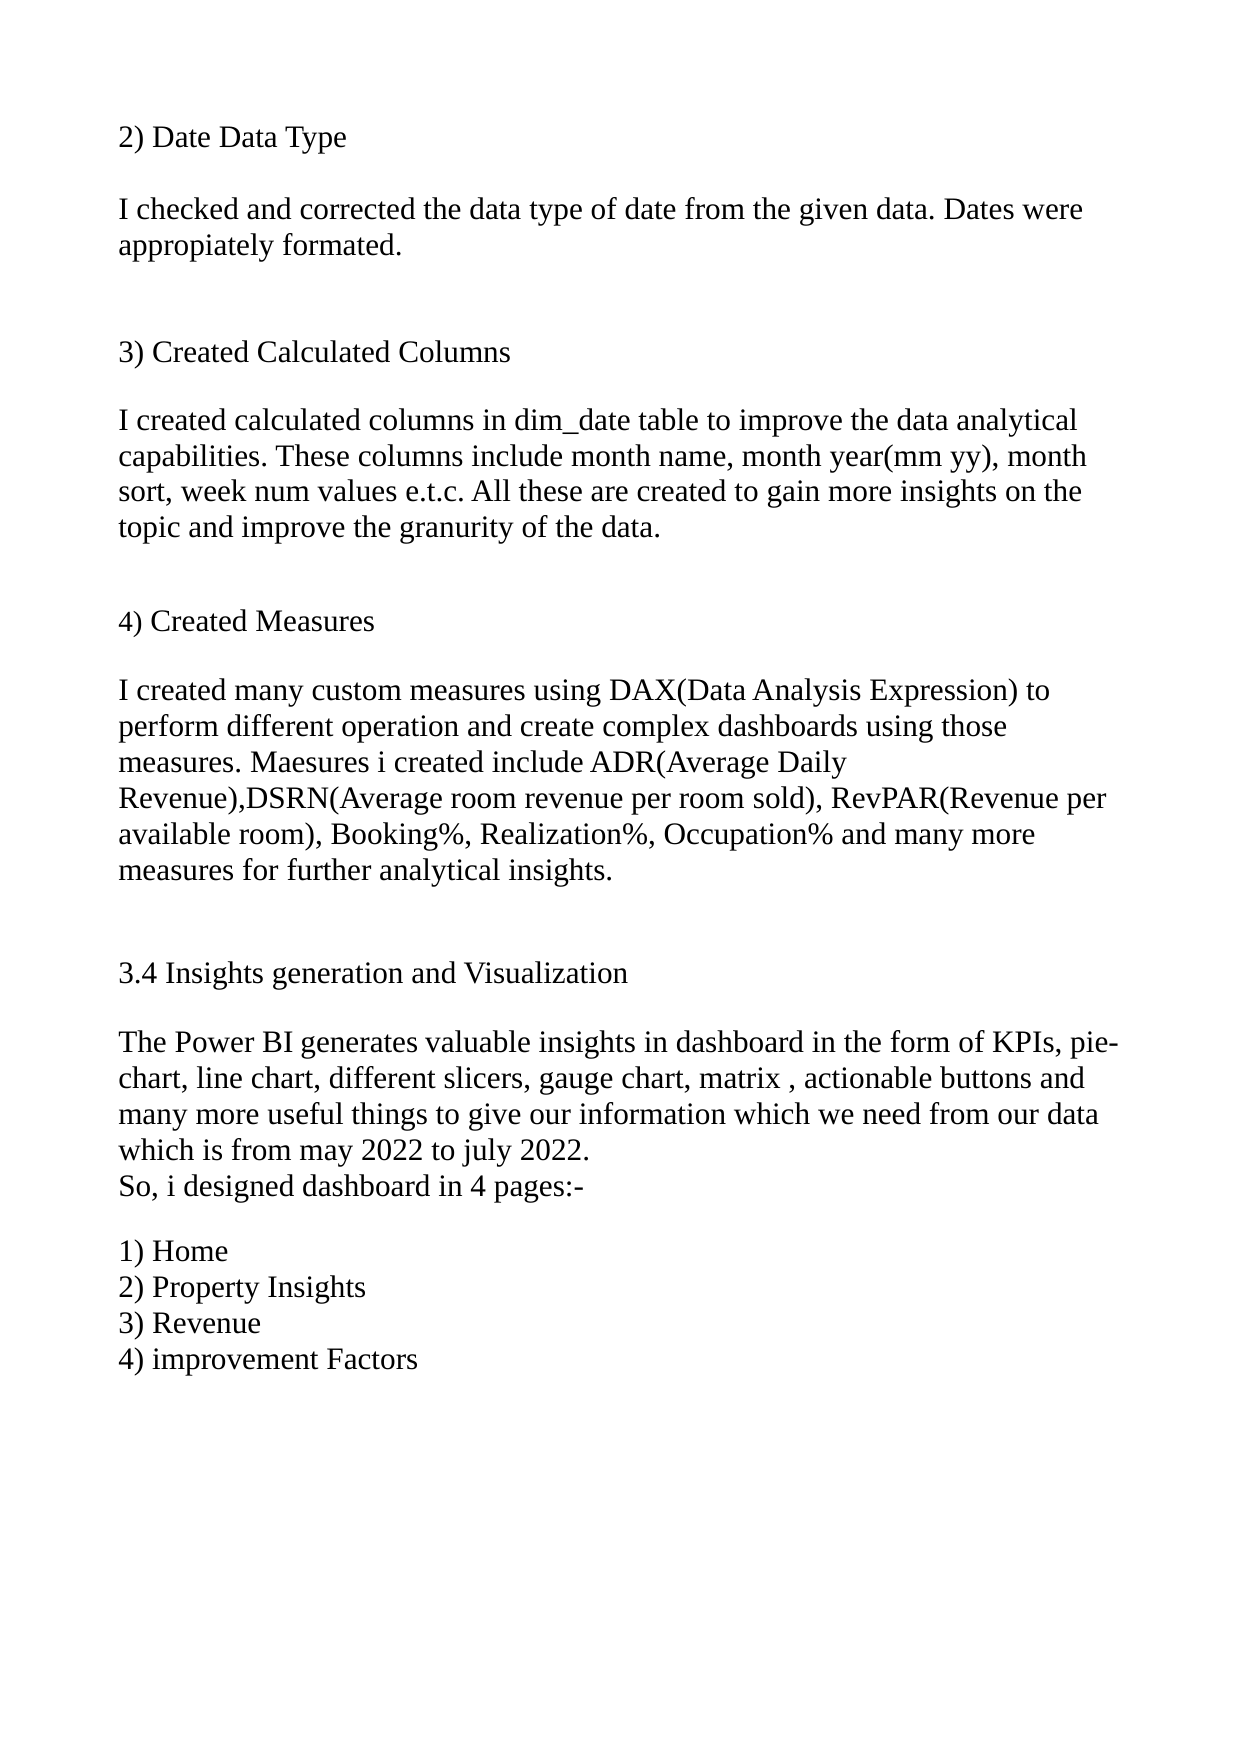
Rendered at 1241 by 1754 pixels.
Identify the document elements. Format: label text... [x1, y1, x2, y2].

text I checked and corrected the data type of date from the given data. Dates were appropiately formated. [118, 190, 1122, 262]
text I created many custom measures using DAX(Data Analysis Expression) to perform different operation and create complex dashboards using those measures. Maesures i created include ADR(Average Daily Revenue),DSRN(Average room revenue per room sold), RevPAR(Revenue per available room), Booking%, Realization%, Occupation% and many more measures for further analytical insights. [118, 672, 1122, 887]
text 2) Property Insights [118, 1268, 1122, 1304]
text 3) Revenue [118, 1304, 1122, 1340]
text I created calculated columns in dim_date table to improve the data analytical capabilities. These columns include month name, month year(mm yy), month sort, week num values e.t.c. All these are created to gain more insights on the topic and improve the granurity of the data. [118, 401, 1122, 544]
text So, i designed dashboard in 4 pages:- [118, 1167, 1122, 1203]
text 1) Home [118, 1232, 1122, 1268]
text 4) Created Measures [118, 602, 1122, 638]
text 2) Date Data Type [118, 118, 1122, 154]
text 3) Created Calculated Columns [118, 334, 1122, 370]
text The Power BI generates valuable insights in dashboard in the form of KPIs, pie- chart, line chart, different slicers, gauge chart, matrix , actionable buttons and many more useful things to give our information which we need from our data which is from may 2022 to july 2022. [118, 1024, 1122, 1167]
text 3.4 Insights generation and Visualization [118, 954, 1122, 990]
text 4) improvement Factors [118, 1340, 1122, 1376]
